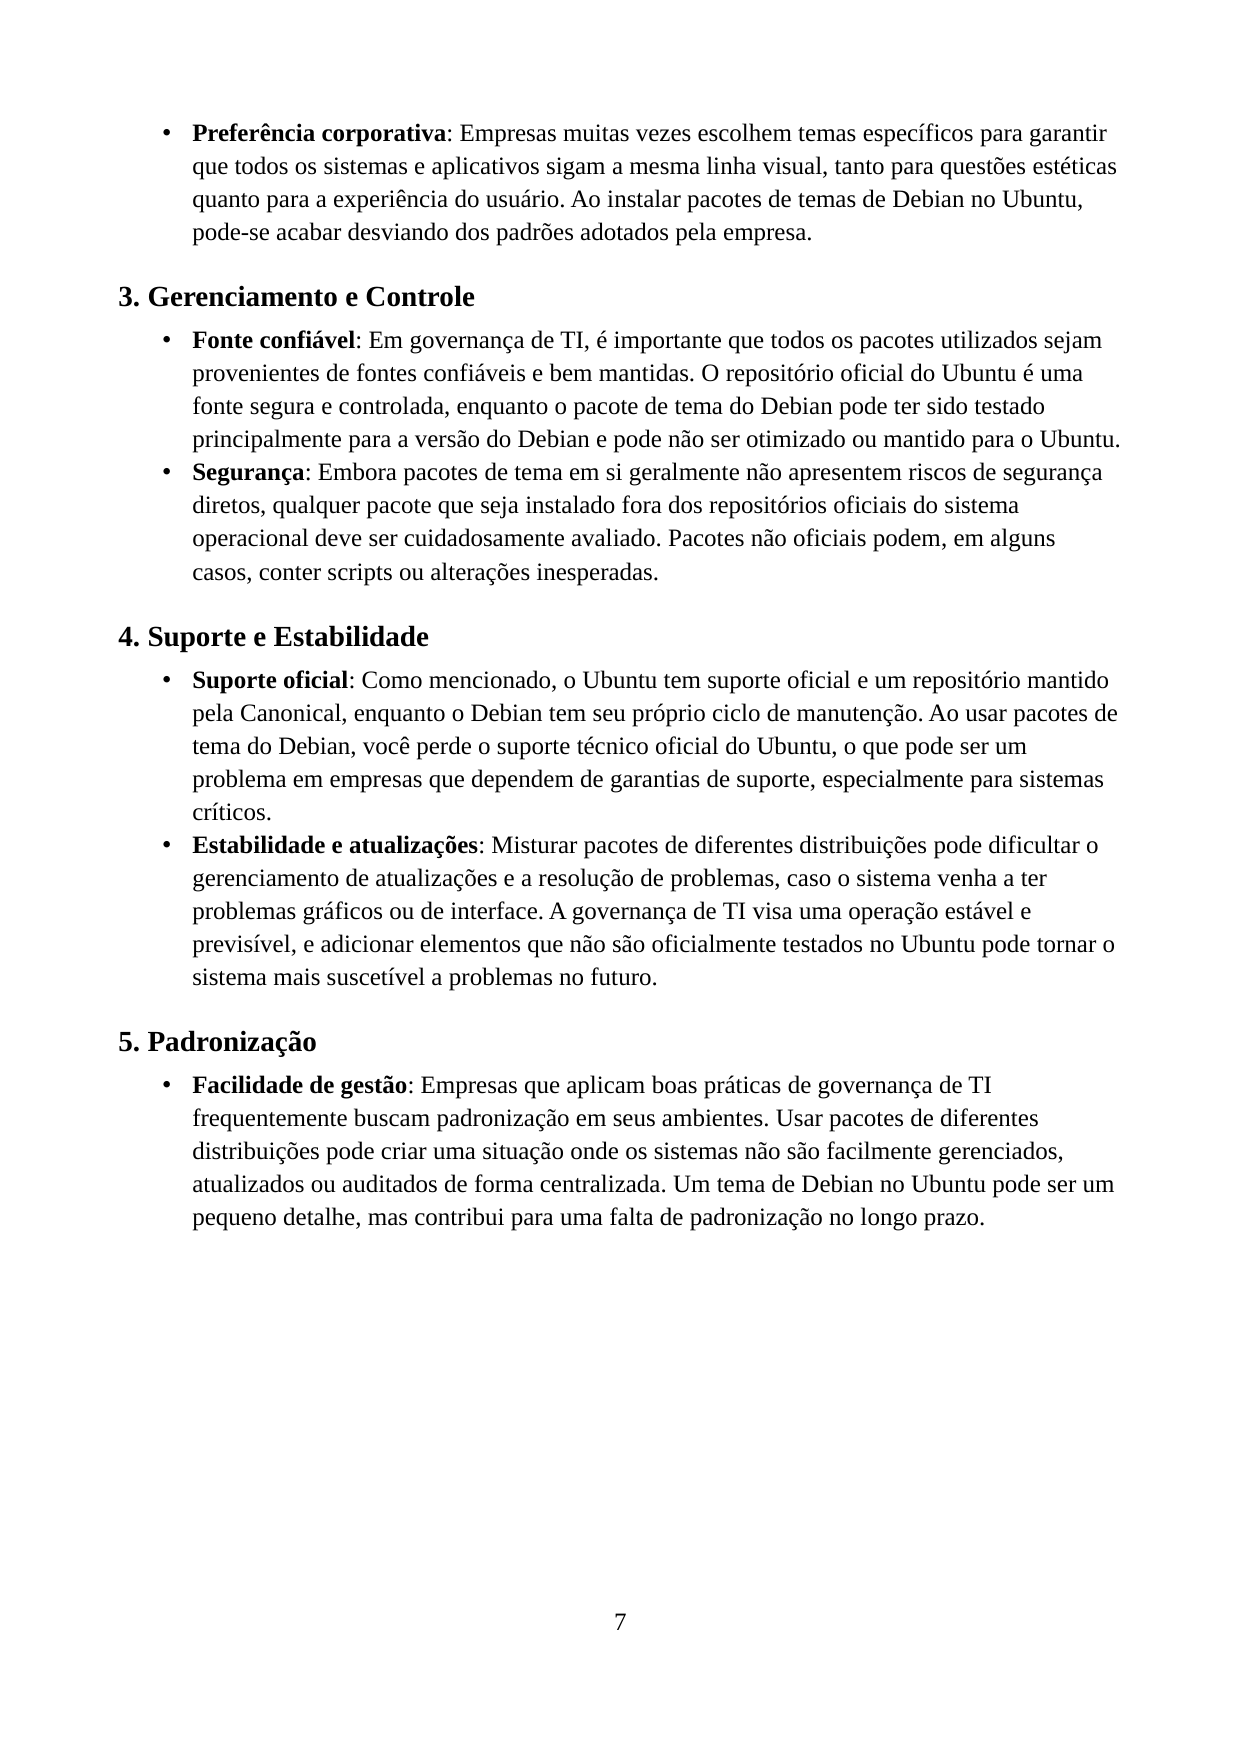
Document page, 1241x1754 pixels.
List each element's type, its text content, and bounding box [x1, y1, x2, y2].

subtitle 3. Gerenciamento e Controle [118, 279, 1122, 313]
list Suporte oficial: Como mencionado, o Ubuntu tem suporte oficial e um repositório mantido pela Canonical, enquanto o Debian tem seu próprio ciclo de manutenção. Ao usar pacotes de tema do Debian, você perde o suporte técnico oficial do Ubuntu, o que pode ser um problema em empresas que dependem de garantias de suporte, especialmente para sistemas críticos. [162, 665, 1122, 826]
subtitle 5. Padronização [118, 1024, 1122, 1058]
list Segurança: Embora pacotes de tema em si geralmente não apresentem riscos de segurança diretos, qualquer pacote que seja instalado fora dos repositórios oficiais do sistema operacional deve ser cuidadosamente avaliado. Pacotes não oficiais podem, em alguns casos, conter scripts ou alterações inesperadas. [162, 457, 1122, 585]
list Preferência corporativa: Empresas muitas vezes escolhem temas específicos para garantir que todos os sistemas e aplicativos sigam a mesma linha visual, tanto para questões estéticas quanto para a experiência do usuário. Ao instalar pacotes de temas de Debian no Ubuntu, pode-se acabar desviando dos padrões adotados pela empresa. [162, 118, 1122, 246]
list Facilidade de gestão: Empresas que aplicam boas práticas de governança de TI frequentemente buscam padronização em seus ambientes. Usar pacotes de diferentes distribuições pode criar uma situação onde os sistemas não são facilmente gerenciados, atualizados ou auditados de forma centralizada. Um tema de Debian no Ubuntu pode ser um pequeno detalhe, mas contribui para uma falta de padronização no longo prazo. [162, 1070, 1122, 1231]
subtitle 4. Suporte e Estabilidade [118, 619, 1122, 652]
list Fonte confiável: Em governança de TI, é importante que todos os pacotes utilizados sejam provenientes de fontes confiáveis e bem mantidas. O repositório oficial do Ubuntu é uma fonte segura e controlada, enquanto o pacote de tema do Debian pode ter sido testado principalmente para a versão do Debian e pode não ser otimizado ou mantido para o Ubuntu. [162, 325, 1122, 453]
list Estabilidade e atualizações: Misturar pacotes de diferentes distribuições pode dificultar o gerenciamento de atualizações e a resolução de problemas, caso o sistema venha a ter problemas gráficos ou de interface. A governança de TI visa uma operação estável e previsível, e adicionar elementos que não são oficialmente testados no Ubuntu pode tornar o sistema mais suscetível a problemas no futuro. [162, 830, 1122, 991]
